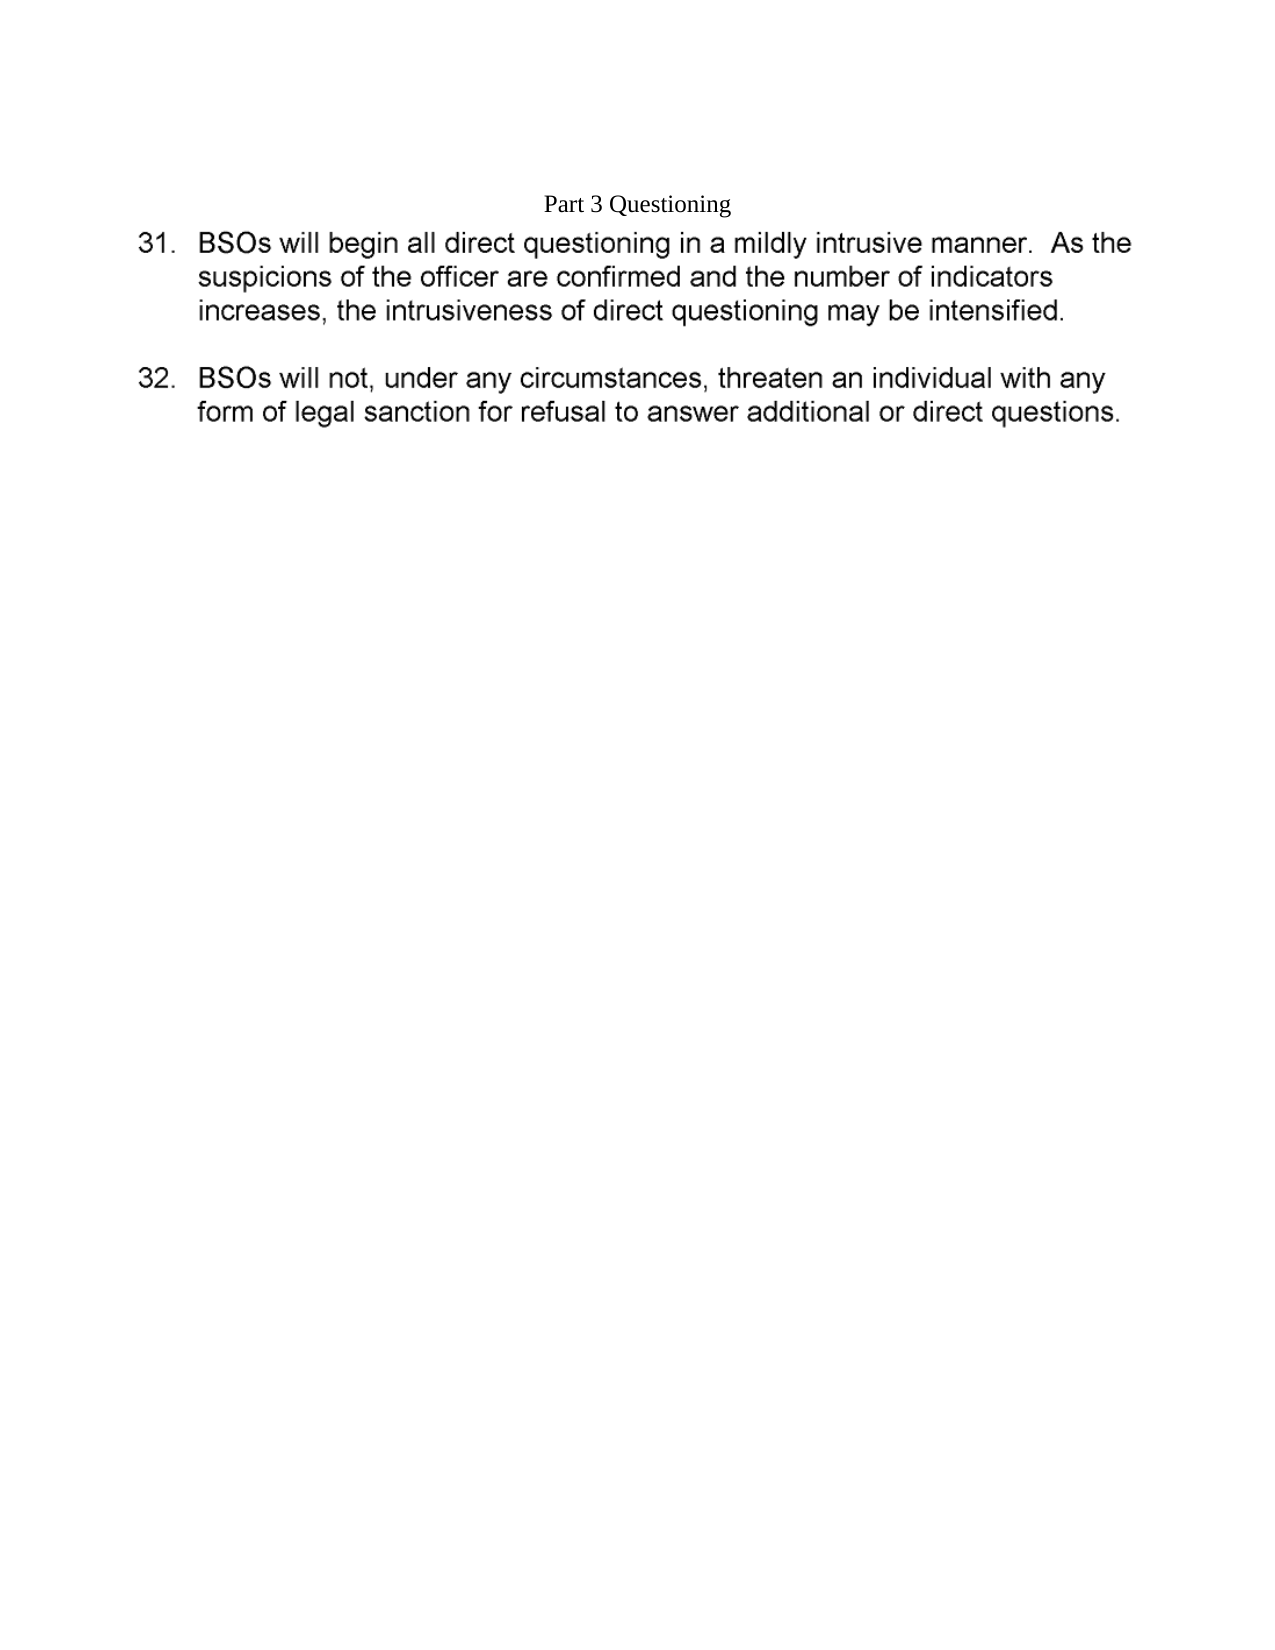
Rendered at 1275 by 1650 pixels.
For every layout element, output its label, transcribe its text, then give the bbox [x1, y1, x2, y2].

picture [118, 218, 1157, 451]
text Part 3 Questioning [118, 168, 1157, 218]
